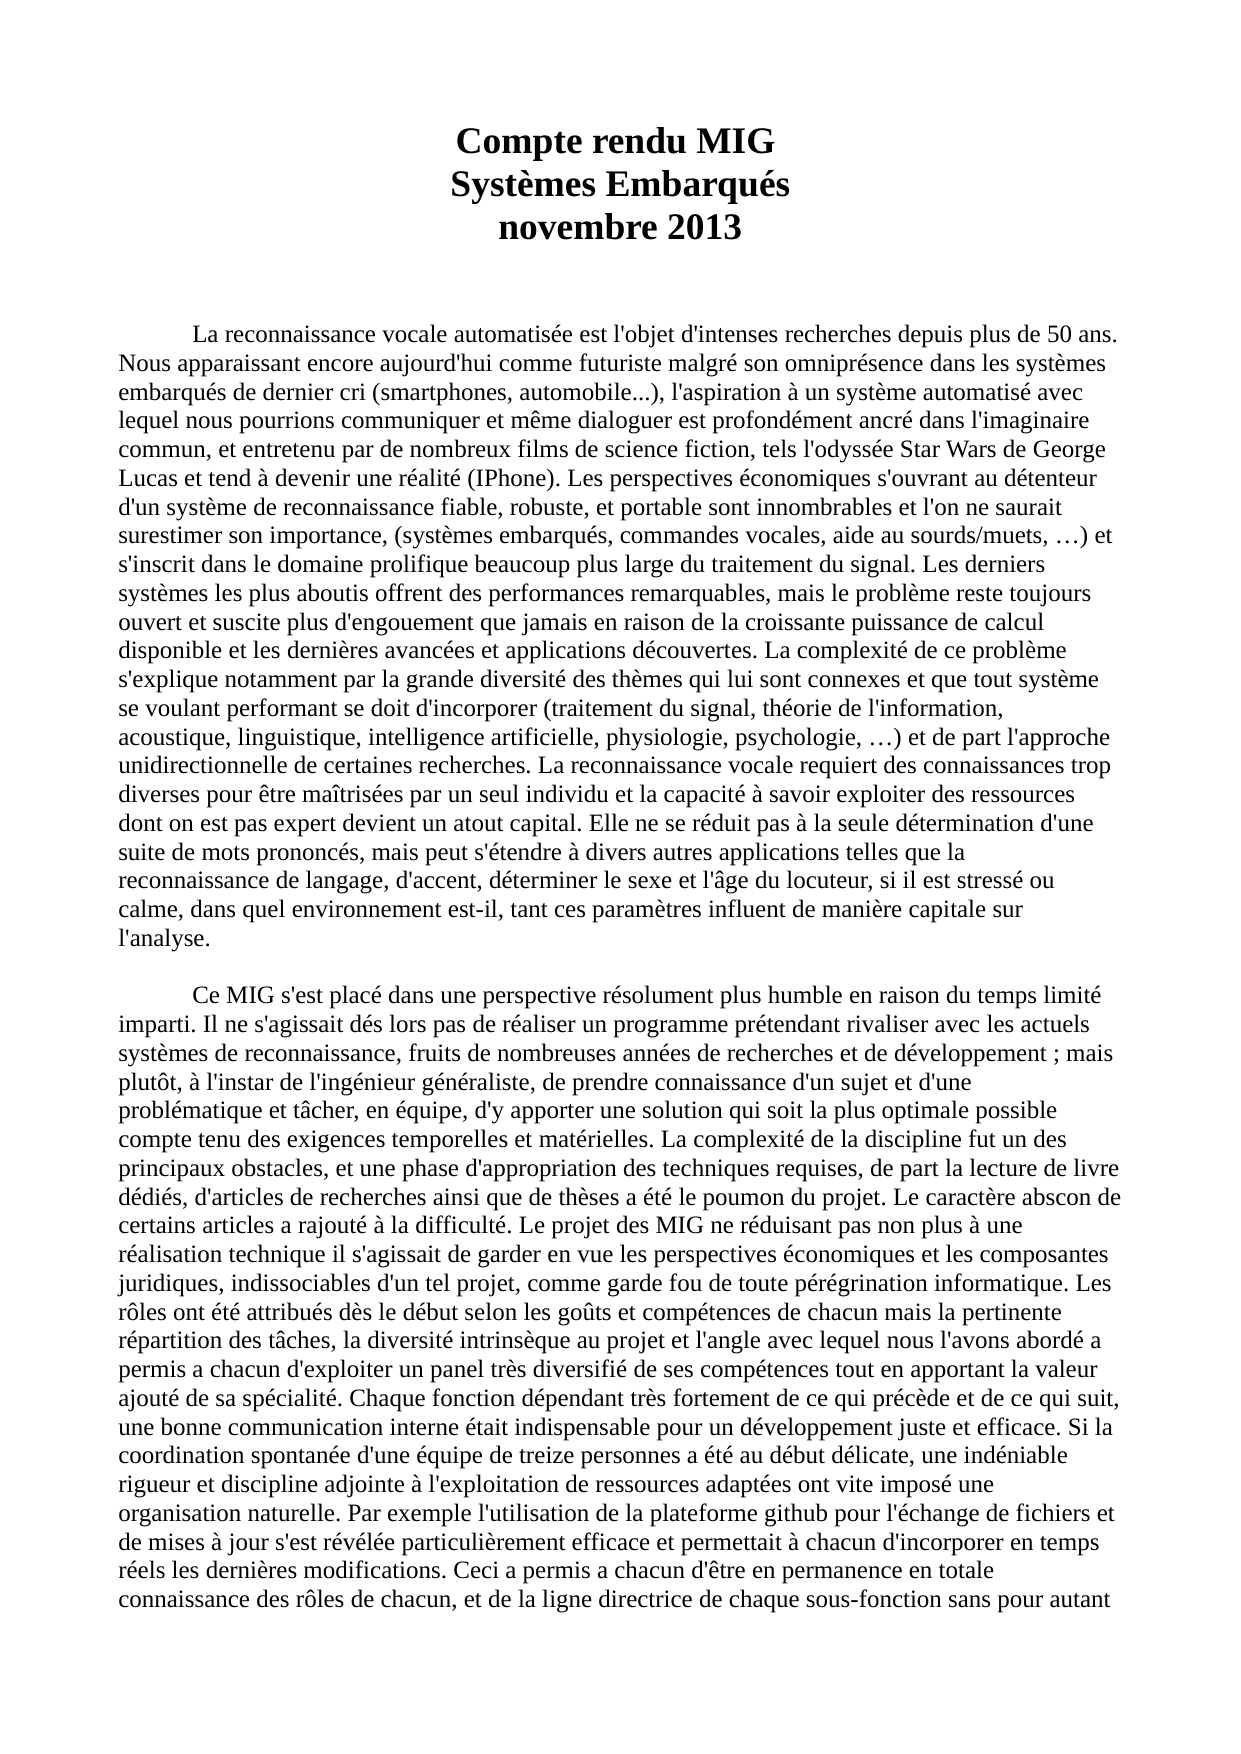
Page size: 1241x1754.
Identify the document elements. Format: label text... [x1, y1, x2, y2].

text Compte rendu MIG [118, 118, 1122, 161]
text novembre 2013 [118, 204, 1122, 247]
text Systèmes Embarqués [118, 161, 1122, 204]
text Ce MIG s'est placé dans une perspective résolument plus humble en raison du temps limité imparti. Il ne s'agissait dés lors pas de réaliser un programme prétendant rivaliser avec les actuels systèmes de reconnaissance, fruits de nombreuses années de recherches et de développement ; mais plutôt, à l'instar de l'ingénieur généraliste, de prendre connaissance d'un sujet et d'une problématique et tâcher, en équipe, d'y apporter une solution qui soit la plus optimale possible compte tenu des exigences temporelles et matérielles. La complexité de la discipline fut un des principaux obstacles, et une phase d'appropriation des techniques requises, de part la lecture de livre dédiés, d'articles de recherches ainsi que de thèses a été le poumon du projet. Le caractère abscon de certains articles a rajouté à la difficulté. Le projet des MIG ne réduisant pas non plus à une réalisation technique il s'agissait de garder en vue les perspectives économiques et les composantes juridiques, indissociables d'un tel projet, comme garde fou de toute pérégrination informatique. Les rôles ont été attribués dès le début selon les goûts et compétences de chacun mais la pertinente répartition des tâches, la diversité intrinsèque au projet et l'angle avec lequel nous l'avons abordé a permis a chacun d'exploiter un panel très diversifié de ses compétences tout en apportant la valeur ajouté de sa spécialité. Chaque fonction dépendant très fortement de ce qui précède et de ce qui suit, une bonne communication interne était indispensable pour un développement juste et efficace. Si la coordination spontanée d'une équipe de treize personnes a été au début délicate, une indéniable rigueur et discipline adjointe à l'exploitation de ressources adaptées ont vite imposé une organisation naturelle. Par exemple l'utilisation de la plateforme github pour l'échange de fichiers et de mises à jour s'est révélée particulièrement efficace et permettait à chacun d'incorporer en temps réels les dernières modifications. Ceci a permis a chacun d'être en permanence en totale connaissance des rôles de chacun, et de la ligne directrice de chaque sous-fonction sans pour autant [118, 981, 1122, 1613]
text La reconnaissance vocale automatisée est l'objet d'intenses recherches depuis plus de 50 ans. Nous apparaissant encore aujourd'hui comme futuriste malgré son omniprésence dans les systèmes embarqués de dernier cri (smartphones, automobile...), l'aspiration à un système automatisé avec lequel nous pourrions communiquer et même dialoguer est profondément ancré dans l'imaginaire commun, et entretenu par de nombreux films de science fiction, tels l'odyssée Star Wars de George Lucas et tend à devenir une réalité (IPhone). Les perspectives économiques s'ouvrant au détenteur d'un système de reconnaissance fiable, robuste, et portable sont innombrables et l'on ne saurait surestimer son importance, (systèmes embarqués, commandes vocales, aide au sourds/muets, …) et s'inscrit dans le domaine prolifique beaucoup plus large du traitement du signal. Les derniers systèmes les plus aboutis offrent des performances remarquables, mais le problème reste toujours ouvert et suscite plus d'engouement que jamais en raison de la croissante puissance de calcul disponible et les dernières avancées et applications découvertes. La complexité de ce problème s'explique notamment par la grande diversité des thèmes qui lui sont connexes et que tout système se voulant performant se doit d'incorporer (traitement du signal, théorie de l'information, acoustique, linguistique, intelligence artificielle, physiologie, psychologie, …) et de part l'approche unidirectionnelle de certaines recherches. La reconnaissance vocale requiert des connaissances trop diverses pour être maîtrisées par un seul individu et la capacité à savoir exploiter des ressources dont on est pas expert devient un atout capital. Elle ne se réduit pas à la seule détermination d'une suite de mots prononcés, mais peut s'étendre à divers autres applications telles que la reconnaissance de langage, d'accent, déterminer le sexe et l'âge du locuteur, si il est stressé ou calme, dans quel environnement est-il, tant ces paramètres influent de manière capitale sur l'analyse. [118, 319, 1122, 952]
